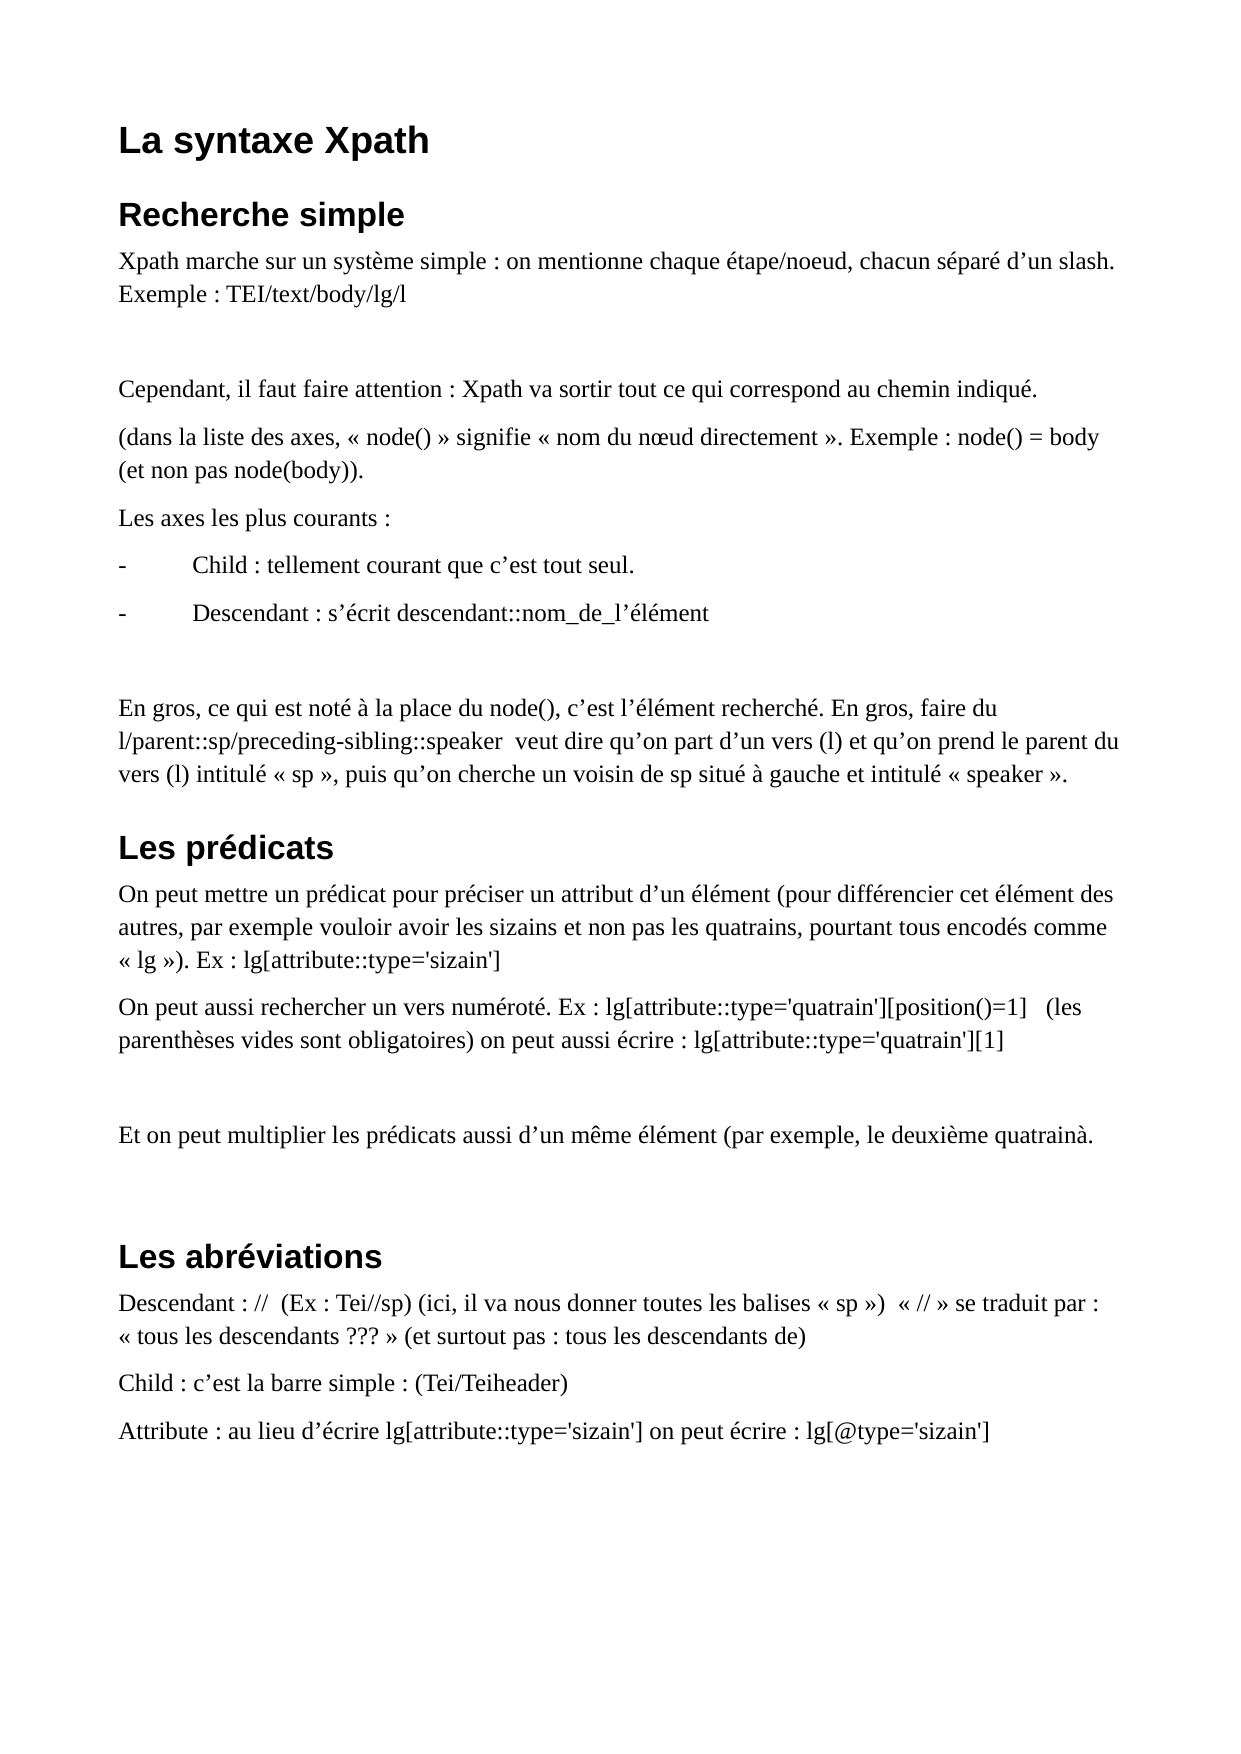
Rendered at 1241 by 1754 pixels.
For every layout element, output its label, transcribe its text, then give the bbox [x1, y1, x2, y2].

text (dans la liste des axes, « node() » signifie « nom du nœud directement ». Exemple : node() = body (et non pas node(body)). [118, 422, 1122, 484]
text Descendant : // (Ex : Tei//sp) (ici, il va nous donner toutes les balises « sp ») « // » se traduit par : « tous les descendants ??? » (et surtout pas : tous les descendants de) [118, 1288, 1122, 1349]
subtitle Les prédicats [118, 828, 1122, 866]
subtitle La syntaxe Xpath [118, 118, 1122, 162]
text Les axes les plus courants : [118, 503, 1122, 531]
subtitle Les abréviations [118, 1237, 1122, 1275]
text - Descendant : s’écrit descendant::nom_de_l’élément [118, 598, 1122, 627]
text On peut aussi rechercher un vers numéroté. Ex : lg[attribute::type='quatrain'][position()=1] (les parenthèses vides sont obligatoires) on peut aussi écrire : lg[attribute::type='quatrain'][1] [118, 992, 1122, 1054]
text - Child : tellement courant que c’est tout seul. [118, 550, 1122, 579]
text En gros, ce qui est noté à la place du node(), c’est l’élément recherché. En gros, faire du l/parent::sp/preceding-sibling::speaker veut dire qu’on part d’un vers (l) et qu’on prend le parent du vers (l) intitulé « sp », puis qu’on cherche un voisin de sp situé à gauche et intitulé « speaker ». [118, 693, 1122, 788]
text Attribute : au lieu d’écrire lg[attribute::type='sizain'] on peut écrire : lg[@type='sizain'] [118, 1416, 1122, 1445]
text Cependant, il faut faire attention : Xpath va sortir tout ce qui correspond au chemin indiqué. [118, 374, 1122, 403]
text Et on peut multiplier les prédicats aussi d’un même élément (par exemple, le deuxième quatrainà. [118, 1121, 1122, 1149]
text Xpath marche sur un système simple : on mentionne chaque étape/noeud, chacun séparé d’un slash. Exemple : TEI/text/body/lg/l [118, 246, 1122, 308]
subtitle Recherche simple [118, 195, 1122, 234]
text Child : c’est la barre simple : (Tei/Teiheader) [118, 1368, 1122, 1397]
text On peut mettre un prédicat pour préciser un attribut d’un élément (pour différencier cet élément des autres, par exemple vouloir avoir les sizains et non pas les quatrains, pourtant tous encodés comme « lg »). Ex : lg[attribute::type='sizain'] [118, 879, 1122, 973]
